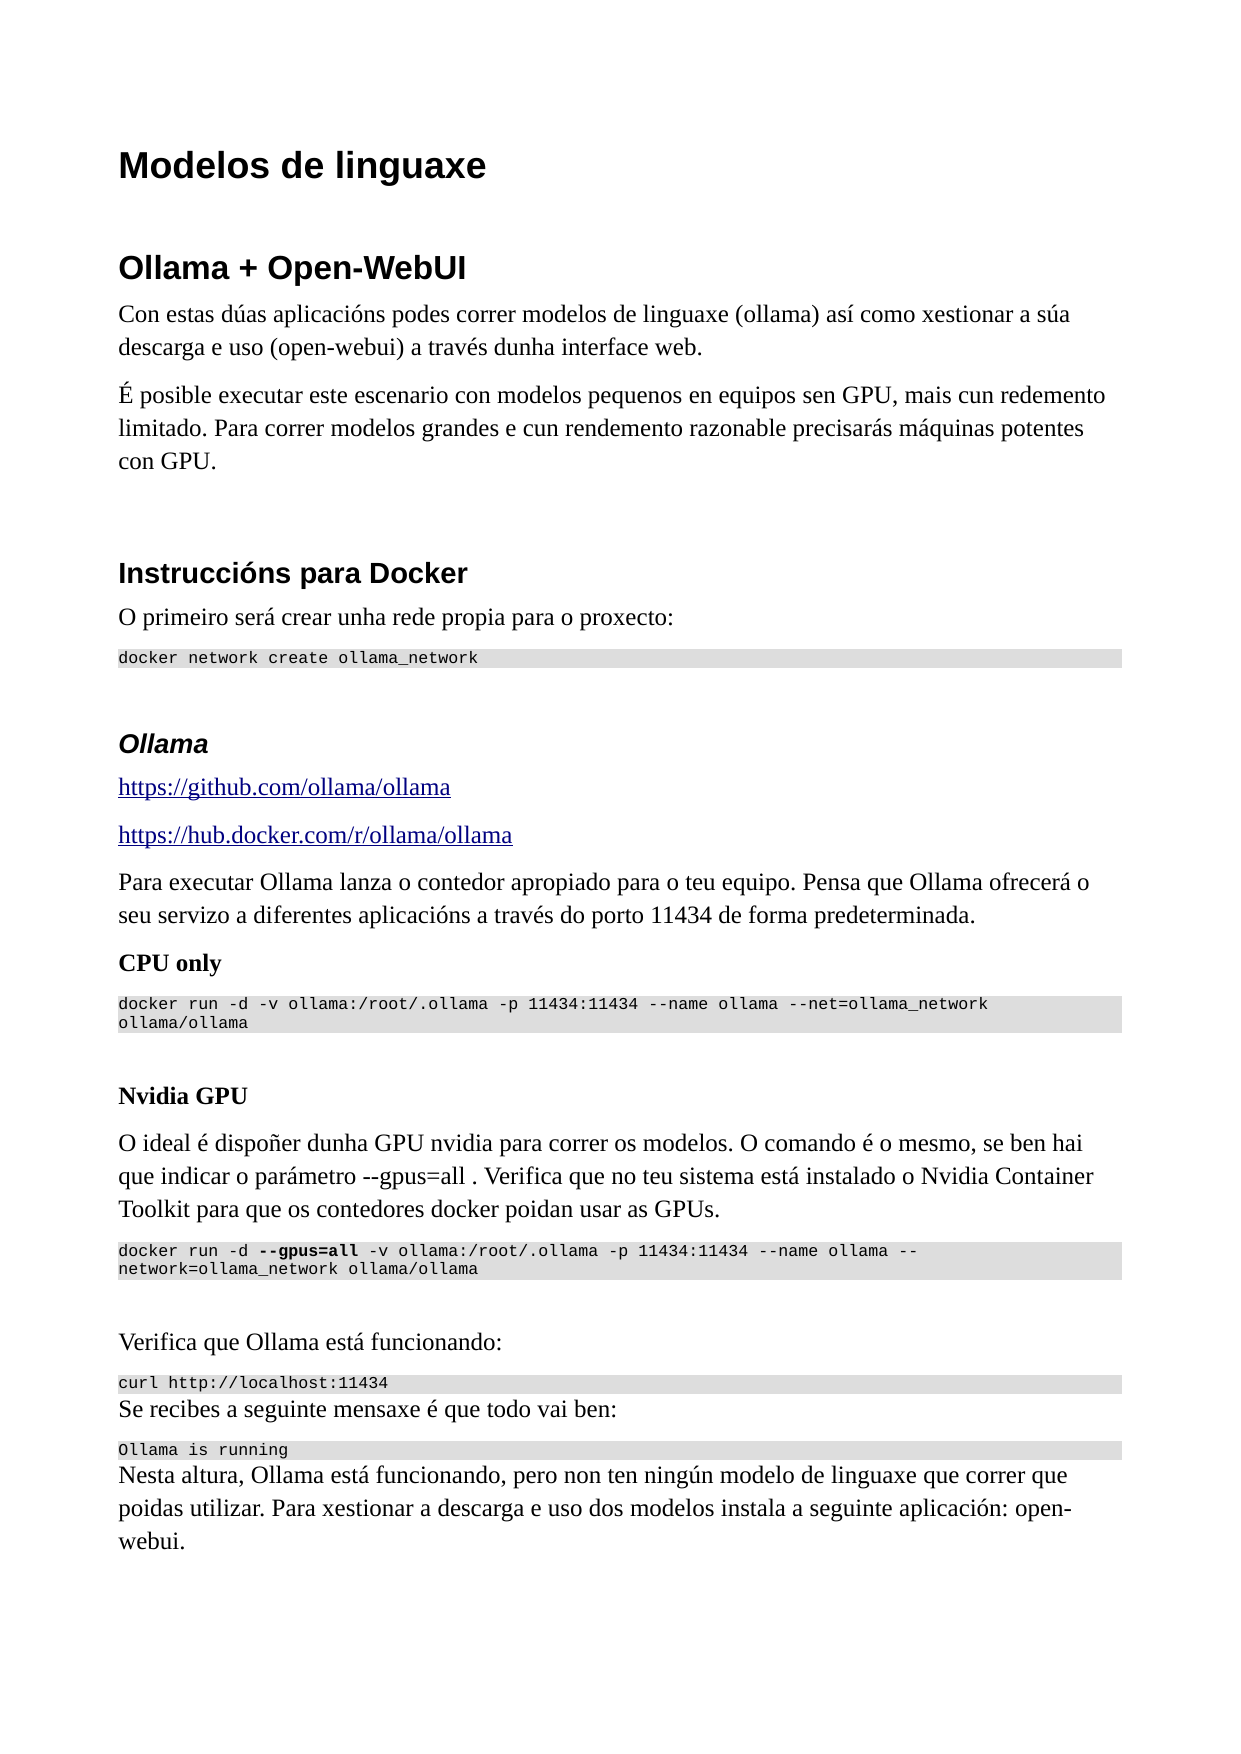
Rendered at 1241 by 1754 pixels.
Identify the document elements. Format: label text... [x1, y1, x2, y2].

text https://hub.docker.com/r/ollama/ollama [118, 820, 1122, 848]
text docker network create ollama_network [118, 649, 1122, 668]
text Verifica que Ollama está funcionando: [118, 1327, 1122, 1356]
text CPU only [118, 948, 1122, 977]
text curl http://localhost:11434 [118, 1375, 1122, 1394]
subtitle Modelos de linguaxe [118, 143, 1122, 186]
text Se recibes a seguinte mensaxe é que todo vai ben: [118, 1394, 1122, 1423]
text https://github.com/ollama/ollama [118, 772, 1122, 801]
text Nvidia GPU [118, 1081, 1122, 1109]
text É posible executar este escenario con modelos pequenos en equipos sen GPU, mais cun redemento limitado. Para correr modelos grandes e cun rendemento razonable precisarás máquinas potentes con GPU. [118, 380, 1122, 475]
subtitle Ollama + Open-WebUI [118, 248, 1122, 287]
text Para executar Ollama lanza o contedor apropiado para o teu equipo. Pensa que Ollama ofrecerá o seu servizo a diferentes aplicacións a través do porto 11434 de forma predeterminada. [118, 867, 1122, 929]
text docker run -d -v ollama:/root/.ollama -p 11434:11434 --name ollama --net=ollama_network ollama/ollama [118, 996, 1122, 1033]
text O primeiro será crear unha rede propia para o proxecto: [118, 602, 1122, 631]
subtitle Ollama [118, 728, 1122, 759]
text docker run -d --gpus=all -v ollama:/root/.ollama -p 11434:11434 --name ollama --network=ollama_network ollama/ollama [118, 1242, 1122, 1280]
text Ollama is running [118, 1441, 1122, 1460]
text Nesta altura, Ollama está funcionando, pero non ten ningún modelo de linguaxe que correr que poidas utilizar. Para xestionar a descarga e uso dos modelos instala a seguinte aplicación: open-webui. [118, 1460, 1122, 1555]
subtitle Instruccións para Docker [118, 556, 1122, 589]
text Con estas dúas aplicacións podes correr modelos de linguaxe (ollama) así como xestionar a súa descarga e uso (open-webui) a través dunha interface web. [118, 299, 1122, 361]
text O ideal é dispoñer dunha GPU nvidia para correr os modelos. O comando é o mesmo, se ben hai que indicar o parámetro --gpus=all . Verifica que no teu sistema está instalado o Nvidia Container Toolkit para que os contedores docker poidan usar as GPUs. [118, 1128, 1122, 1223]
